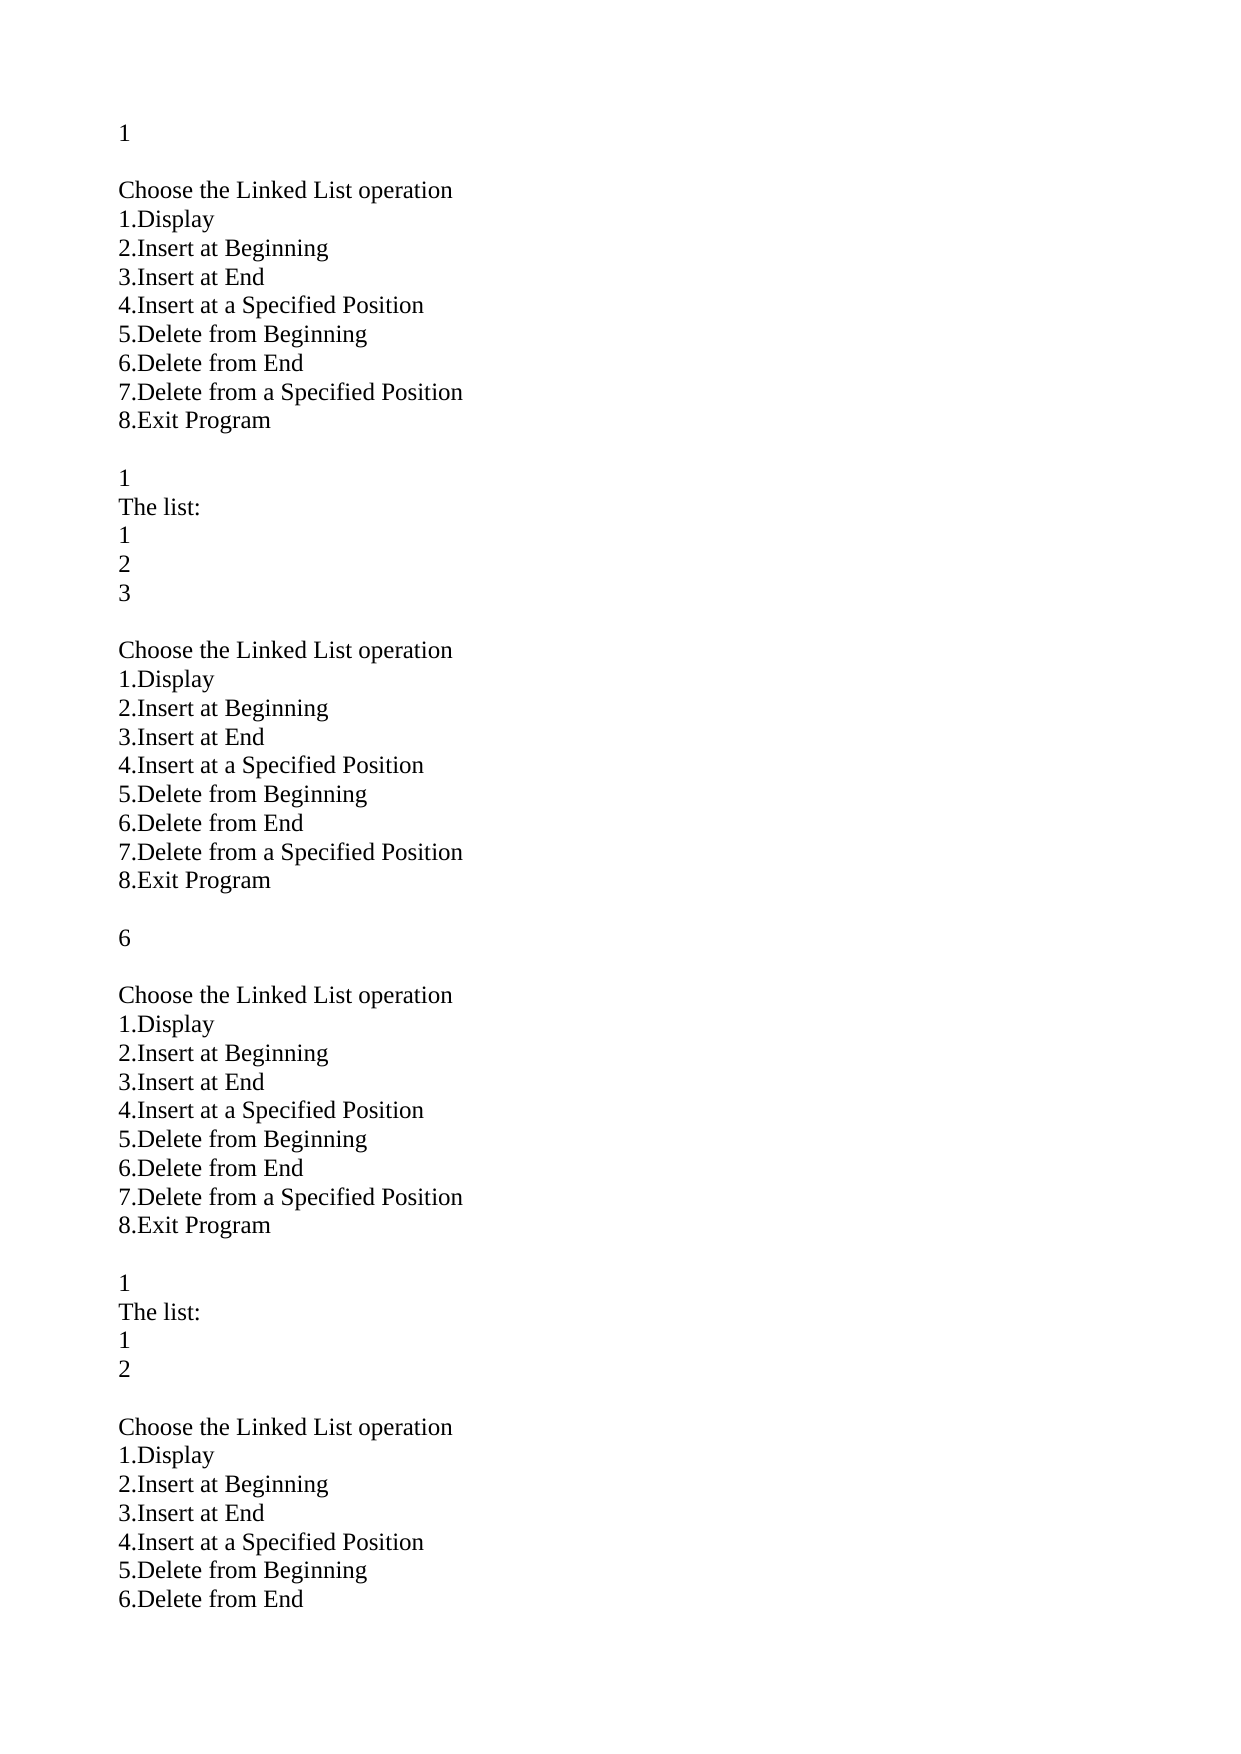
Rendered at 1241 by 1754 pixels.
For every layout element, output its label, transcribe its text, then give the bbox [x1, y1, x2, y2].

text 4.Insert at a Specified Position [118, 1527, 1122, 1556]
text 3.Insert at End [118, 1067, 1122, 1096]
text 1.Display [118, 1009, 1122, 1038]
text 6 [118, 923, 1122, 952]
text 1 [118, 1326, 1122, 1354]
text 2 [118, 549, 1122, 578]
text 5.Delete from Beginning [118, 779, 1122, 808]
text 7.Delete from a Specified Position [118, 1182, 1122, 1211]
text 1 [118, 521, 1122, 549]
text The list: [118, 492, 1122, 521]
text Choose the Linked List operation [118, 176, 1122, 204]
text 1.Display [118, 1441, 1122, 1469]
text 2.Insert at Beginning [118, 1038, 1122, 1067]
text 2.Insert at Beginning [118, 1469, 1122, 1498]
text Choose the Linked List operation [118, 636, 1122, 664]
text 3.Insert at End [118, 262, 1122, 291]
text 3 [118, 578, 1122, 607]
text 3.Insert at End [118, 722, 1122, 751]
text 7.Delete from a Specified Position [118, 377, 1122, 406]
text 8.Exit Program [118, 866, 1122, 894]
text 4.Insert at a Specified Position [118, 751, 1122, 779]
text 1.Display [118, 204, 1122, 233]
text 2 [118, 1354, 1122, 1383]
text 6.Delete from End [118, 808, 1122, 837]
text 8.Exit Program [118, 406, 1122, 434]
text 6.Delete from End [118, 348, 1122, 377]
text 6.Delete from End [118, 1153, 1122, 1182]
text 1 [118, 118, 1122, 147]
text 5.Delete from Beginning [118, 1556, 1122, 1584]
text 1.Display [118, 664, 1122, 693]
text Choose the Linked List operation [118, 981, 1122, 1009]
text 8.Exit Program [118, 1211, 1122, 1239]
text 4.Insert at a Specified Position [118, 291, 1122, 319]
text 3.Insert at End [118, 1498, 1122, 1527]
text 2.Insert at Beginning [118, 233, 1122, 262]
text 6.Delete from End [118, 1584, 1122, 1613]
text 5.Delete from Beginning [118, 319, 1122, 348]
text 7.Delete from a Specified Position [118, 837, 1122, 866]
text The list: [118, 1297, 1122, 1326]
text 5.Delete from Beginning [118, 1124, 1122, 1153]
text 1 [118, 463, 1122, 492]
text 1 [118, 1268, 1122, 1297]
text 4.Insert at a Specified Position [118, 1096, 1122, 1124]
text Choose the Linked List operation [118, 1412, 1122, 1441]
text 2.Insert at Beginning [118, 693, 1122, 722]
